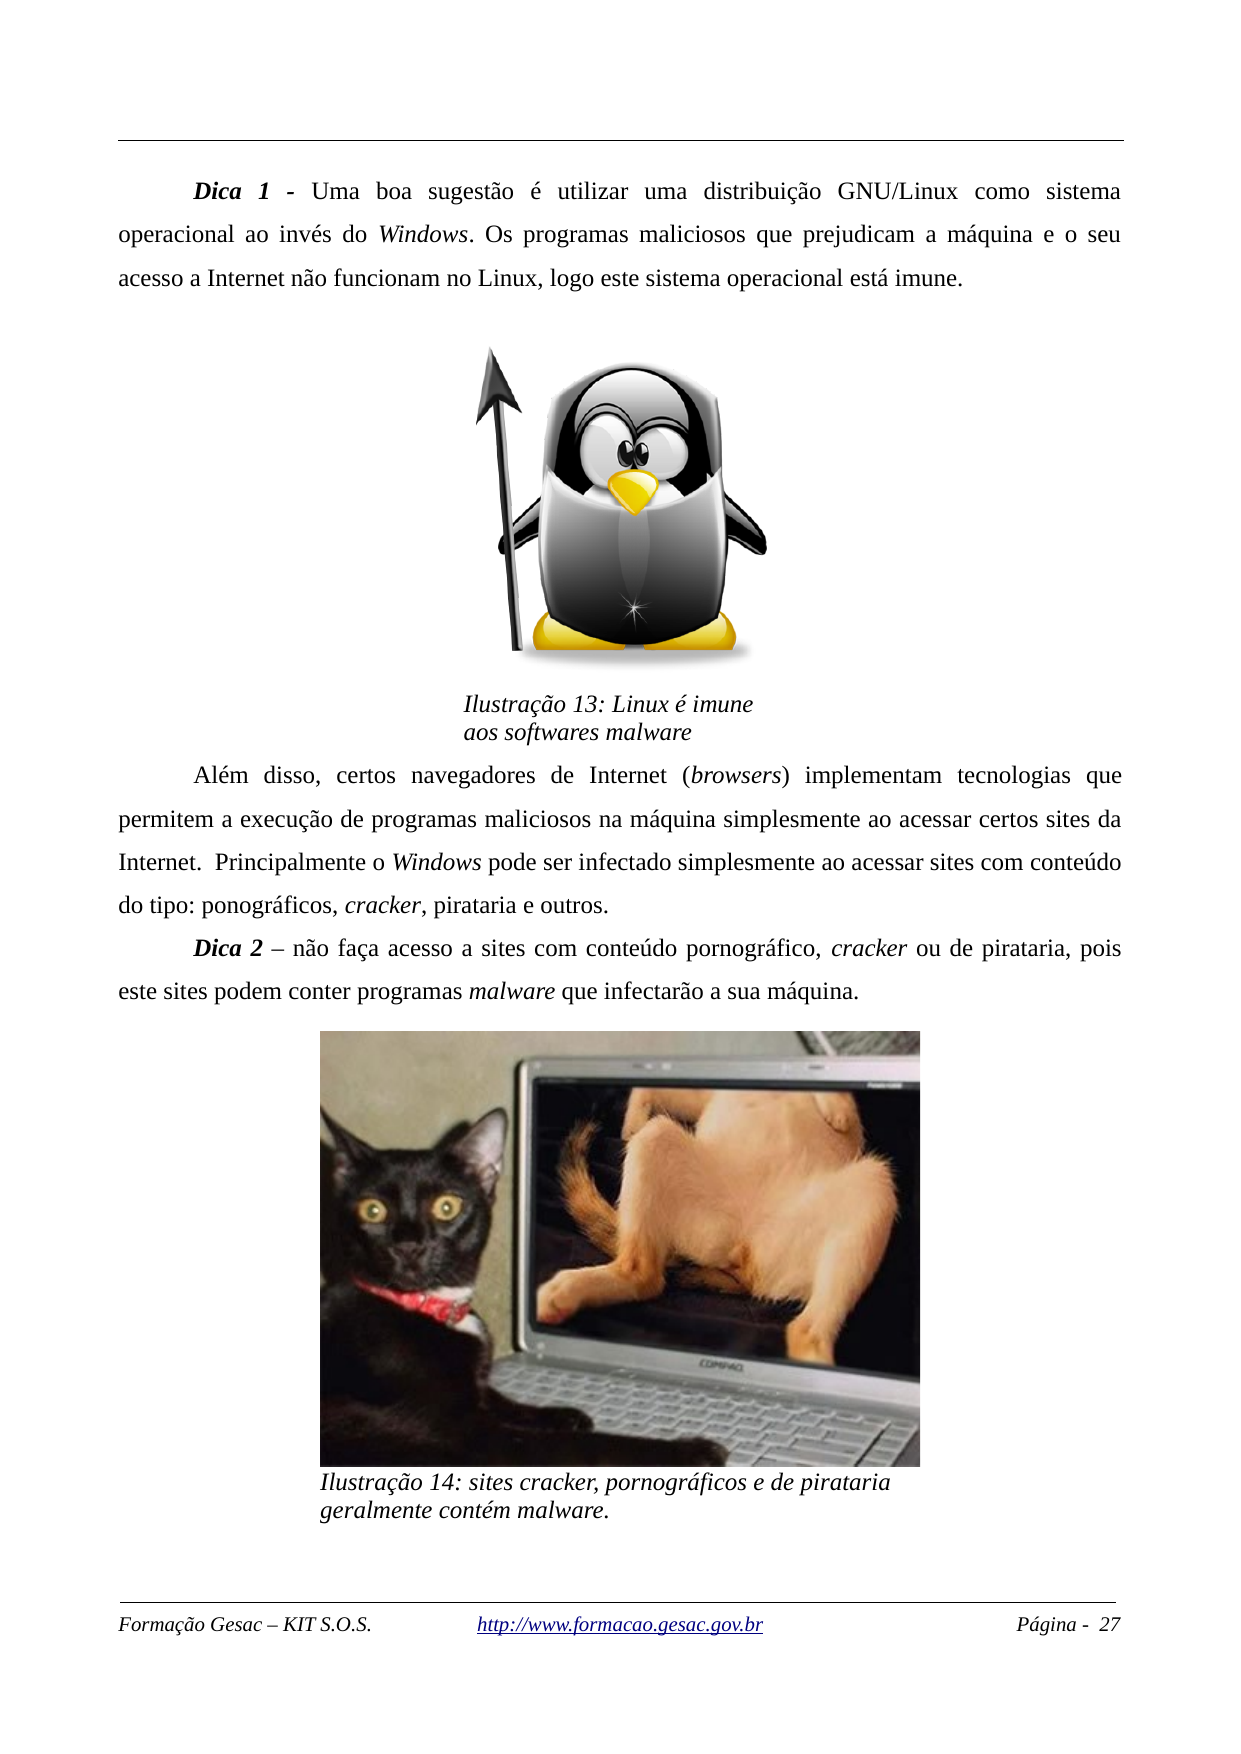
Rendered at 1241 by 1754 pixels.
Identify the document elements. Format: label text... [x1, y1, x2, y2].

picture [463, 318, 777, 689]
text [320, 1019, 920, 1031]
text Ilustração 14: sites cracker, pornográficos e de pirataria geralmente contém malware. [320, 1467, 920, 1524]
picture [320, 1031, 921, 1467]
text Dica 2 – não faça acesso a sites com conteúdo pornográfico, cracker ou de pirataria, pois este sites podem conter programas malware que infectarão a sua máquina. [118, 933, 1122, 1005]
text Ilustração 13: Linux é imune aos softwares malware [463, 689, 777, 746]
text Dica 1 - Uma boa sugestão é utilizar uma distribuição GNU/Linux como sistema operacional ao invés do Windows. Os programas maliciosos que prejudicam a máquina e o seu acesso a Internet não funcionam no Linux, logo este sistema operacional está imune. [118, 176, 1122, 291]
text Além disso, certos navegadores de Internet (browsers) implementam tecnologias que permitem a execução de programas maliciosos na máquina simplesmente ao acessar certos sites da Internet. Principalmente o Windows pode ser infectado simplesmente ao acessar sites com conteúdo do tipo: ponográficos, cracker, pirataria e outros. [118, 306, 1122, 919]
